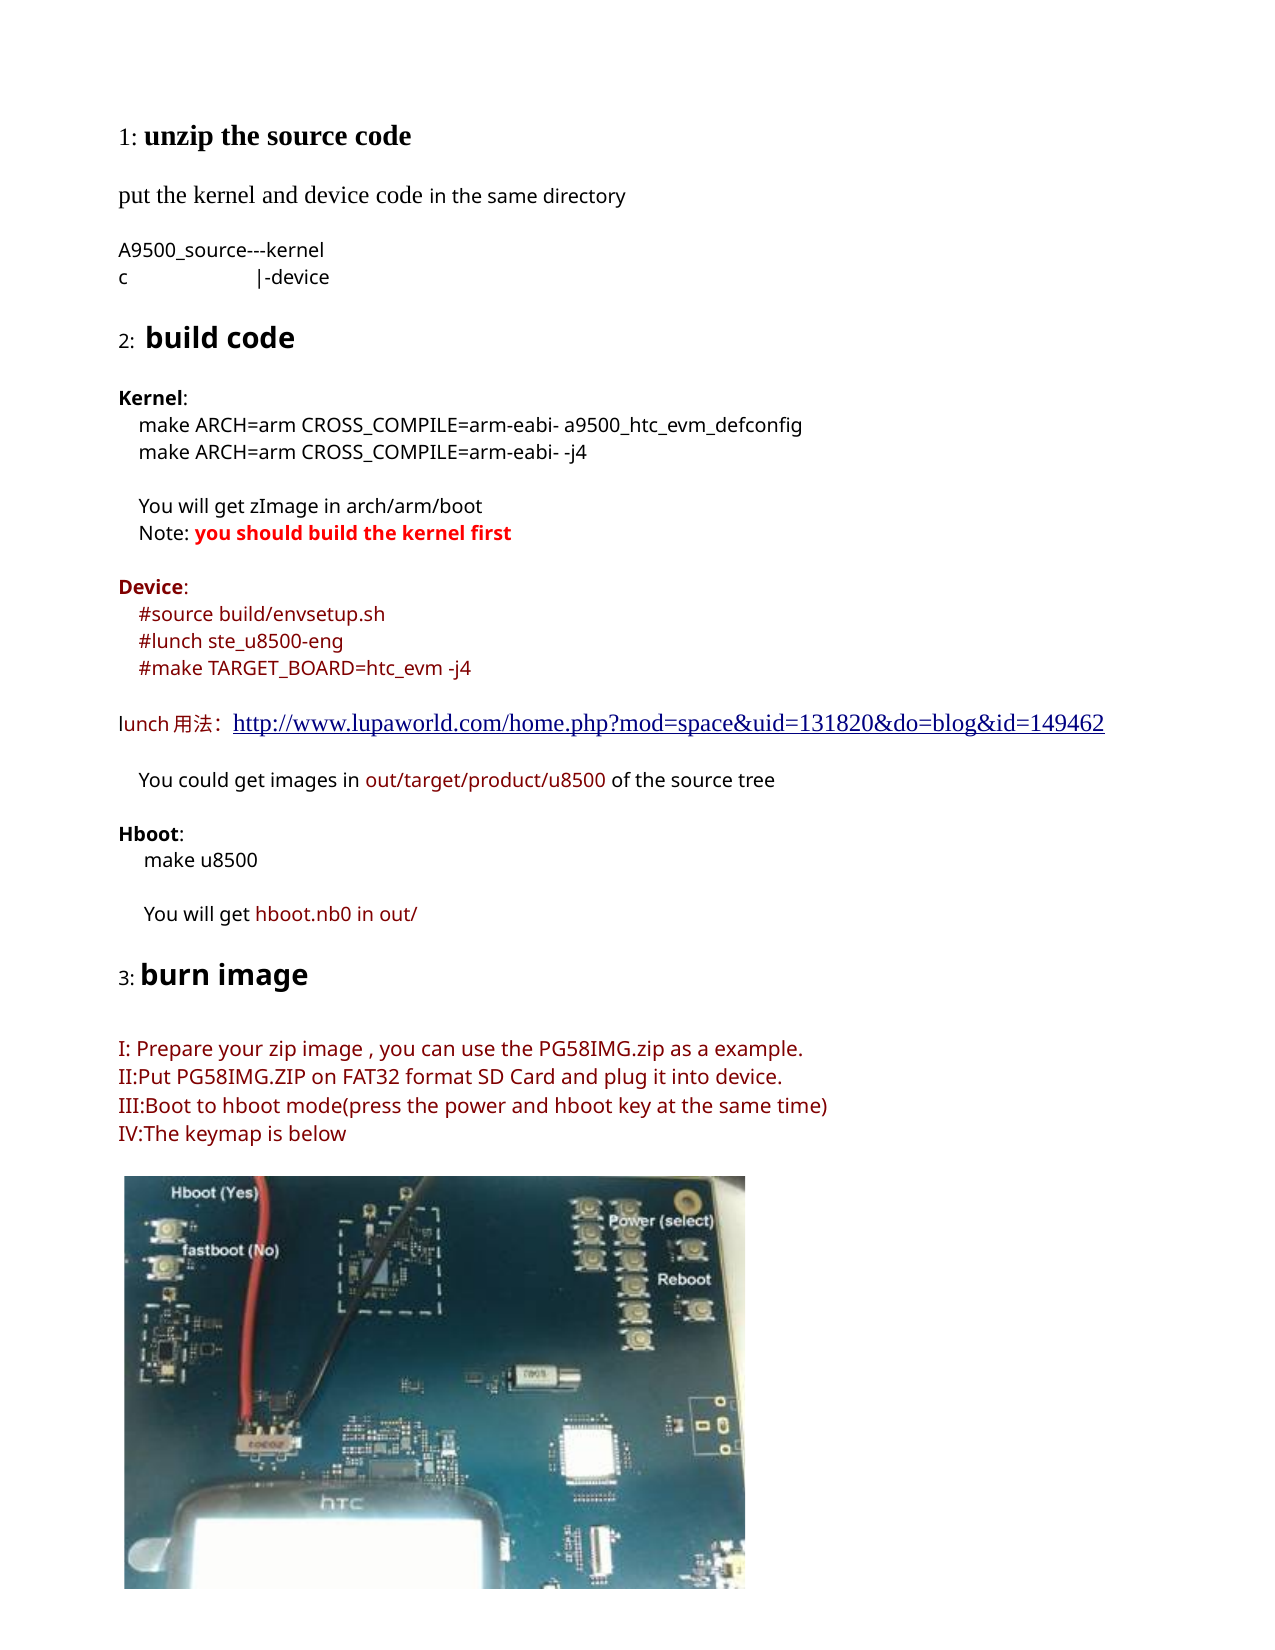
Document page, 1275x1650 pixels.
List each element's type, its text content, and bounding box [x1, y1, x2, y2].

text put the kernel and device code in the same directory [118, 180, 1157, 209]
text 2: build code [118, 317, 1157, 357]
text III:Boot to hboot mode(press the power and hboot key at the same time) [118, 1091, 1157, 1119]
text A9500_source---kernel [118, 237, 1157, 263]
text make ARCH=arm CROSS_COMPILE=arm-eabi- a9500_htc_evm_defconfig [118, 411, 1157, 438]
text c |-device [118, 263, 1157, 291]
text You could get images in out/target/product/u8500 of the source tree [118, 766, 1157, 793]
text #source build/envsetup.sh [118, 600, 1157, 627]
text You will get hboot.nb0 in out/ [118, 901, 1157, 928]
text Device: [118, 573, 1157, 600]
text 3: burn image [118, 955, 1157, 994]
text IV:The keymap is below [118, 1119, 1157, 1148]
text make u8500 [118, 847, 1157, 874]
text Hboot: [118, 820, 1157, 847]
text #lunch ste_u8500-eng [118, 627, 1157, 654]
text You will get zImage in arch/arm/boot [118, 492, 1157, 519]
text 1: unzip the source code [118, 118, 1157, 152]
text make ARCH=arm CROSS_COMPILE=arm-eabi- -j4 [118, 438, 1157, 465]
text #make TARGET_BOARD=htc_evm -j4 [118, 654, 1157, 681]
text I: Prepare your zip image , you can use the PG58IMG.zip as a example. [118, 1034, 1157, 1062]
text lunch用法：http://www.lupaworld.com/home.php?mod=space&uid=131820&do=blog&id=149462 [118, 708, 1157, 737]
text II:Put PG58IMG.ZIP on FAT32 format SD Card and plug it into device. [118, 1062, 1157, 1091]
text Note: you should build the kernel first [118, 519, 1157, 546]
text Kernel: [118, 384, 1157, 411]
picture [124, 1176, 745, 1589]
